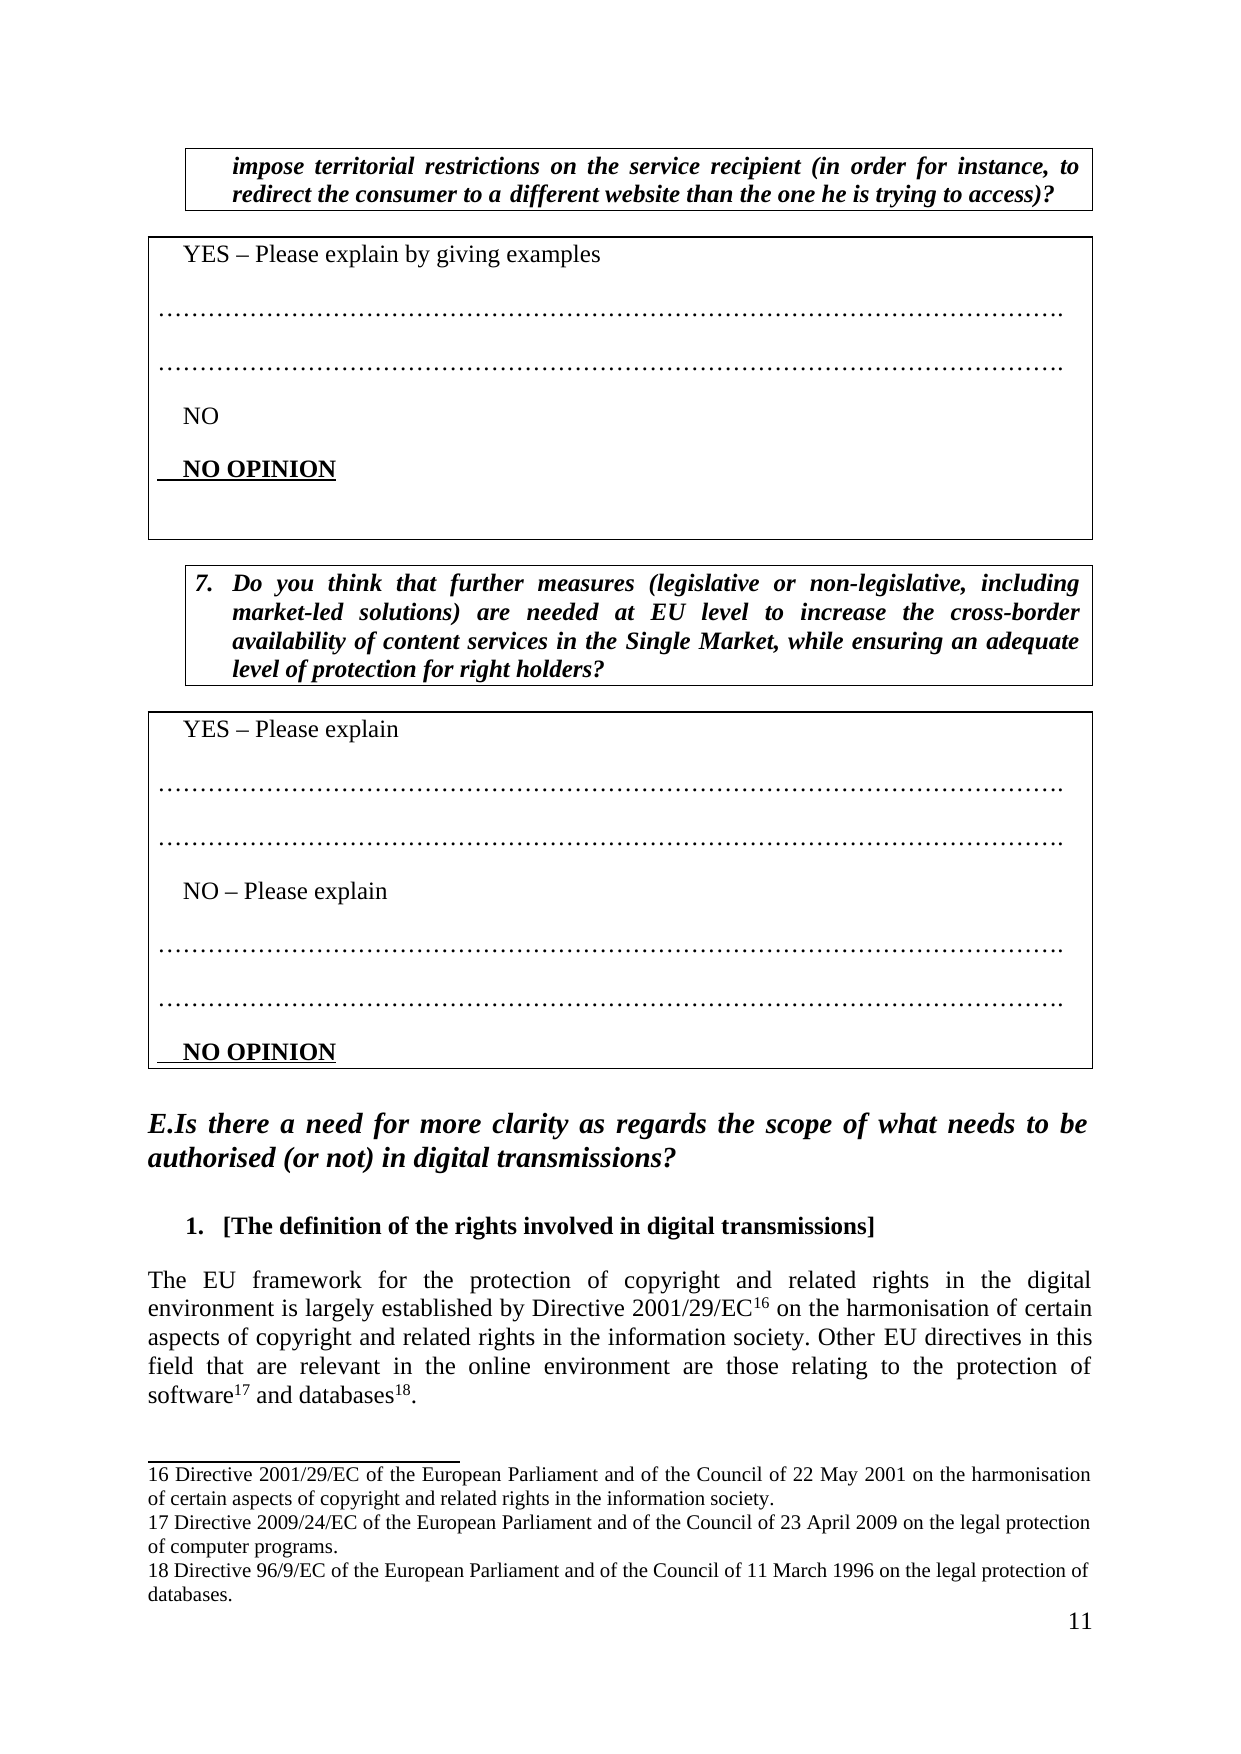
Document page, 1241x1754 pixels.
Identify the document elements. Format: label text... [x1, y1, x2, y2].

text  NO OPINION [149, 1034, 1092, 1068]
text Directive 2001/29/EC of the European Parliament and of the Council of 22 May 2001 on the harmonisation of certain aspects of copyright and related rights in the information society. [148, 1462, 1093, 1510]
subtitle [The definition of the rights involved in digital transmissions] [185, 1211, 1093, 1240]
text  NO [149, 398, 1092, 429]
text  YES – Please explain by giving examples [149, 238, 1092, 268]
text ………………………………………………………………………………………………. [149, 926, 1092, 958]
text ………………………………………………………………………………………………. [149, 344, 1092, 376]
text The EU framework for the protection of copyright and related rights in the digital environment is largely established by Directive 2001/29/EC on the harmonisation of certain aspects of copyright and related rights in the information society. Other EU directives in this field that are relevant in the online environment are those relating to the protection of software and databases. [148, 1265, 1093, 1408]
list impose territorial restrictions on the service recipient (in order for instance, to redirect the consumer to a different website than the one he is trying to access)? [186, 149, 1092, 210]
text ………………………………………………………………………………………………. [149, 290, 1092, 322]
text ………………………………………………………………………………………………. [149, 980, 1092, 1012]
text ………………………………………………………………………………………………. [149, 819, 1092, 851]
text ………………………………………………………………………………………………. [149, 765, 1092, 797]
text  NO – Please explain [149, 873, 1092, 904]
text  NO OPINION [149, 451, 1092, 483]
text Directive 2009/24/EC of the European Parliament and of the Council of 23 April 2009 on the legal protection of computer programs. [148, 1510, 1093, 1558]
subtitle Is there a need for more clarity as regards the scope of what needs to be authorised (or not) in digital transmissions? [148, 1106, 1093, 1173]
text Directive 96/9/EC of the European Parliament and of the Council of 11 March 1996 on the legal protection of databases. [148, 1558, 1093, 1606]
text  YES – Please explain [149, 713, 1092, 743]
list Do you think that further measures (legislative or non-legislative, including market-led solutions) are needed at EU level to increase the cross-border availability of content services in the Single Market, while ensuring an adequate level of protection for right holders? [186, 566, 1092, 685]
